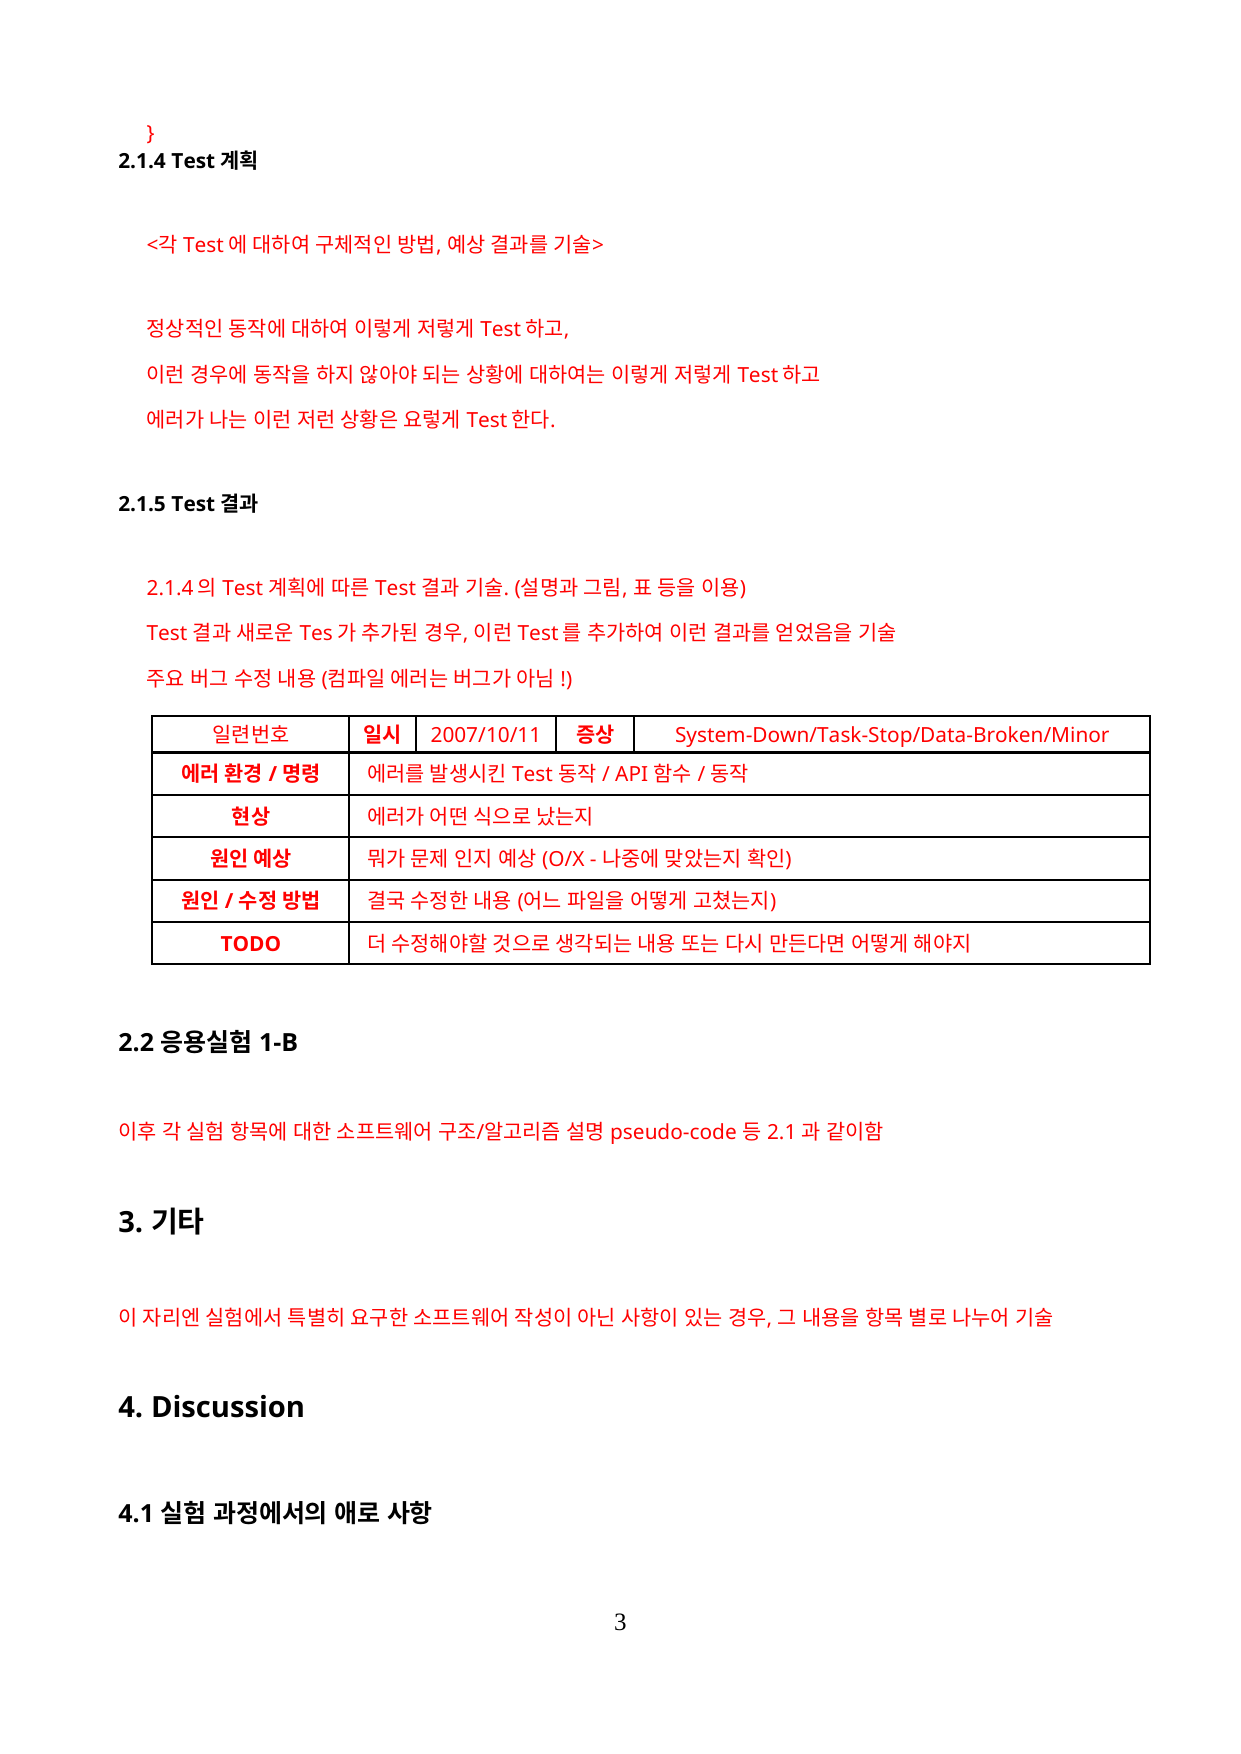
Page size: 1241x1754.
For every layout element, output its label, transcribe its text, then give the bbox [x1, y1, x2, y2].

table_cell 에러를 발생시킨 Test 동작 / API 함수 / 동작 [350, 754, 1149, 794]
text 2.1.4의 Test 계획에 따른 Test 결과 기술. (설명과 그림, 표 등을 이용) [146, 573, 1122, 601]
text 에러가 나는 이런 저런 상황은 요렇게 Test한다. [146, 405, 1122, 433]
text 주요 버그 수정 내용 (컴파일 에러는 버그가 아님 !) [146, 664, 1122, 692]
text 정상적인 동작에 대하여 이렇게 저렇게 Test하고, [146, 314, 1122, 343]
table_cell TODO [153, 923, 348, 963]
text 2.2 응용실험 1-B [118, 1024, 1122, 1058]
text } [146, 118, 1122, 147]
table_header 2007/10/11 [417, 717, 555, 751]
table_cell 원인 예상 [153, 838, 348, 878]
text 4.1 실험 과정에서의 애로 사항 [118, 1496, 1122, 1530]
text 3. 기타 [118, 1201, 1122, 1241]
table_cell 더 수정해야할 것으로 생각되는 내용 또는 다시 만든다면 어떻게 해야지 [350, 923, 1149, 963]
table_cell 현상 [153, 796, 348, 836]
text 이 자리엔 실험에서 특별히 요구한 소프트웨어 작성이 아닌 사항이 있는 경우, 그 내용을 항목 별로 나누어 기술 [118, 1303, 1122, 1331]
table_cell 원인 / 수정 방법 [153, 881, 348, 921]
table_header System-Down/Task-Stop/Data-Broken/Minor [635, 717, 1149, 751]
text 2.1.5 Test 결과 [118, 489, 1122, 517]
text 2.1.4 Test 계획 [118, 147, 1122, 175]
table_cell 결국 수정한 내용 (어느 파일을 어떻게 고쳤는지) [350, 881, 1149, 921]
text Test 결과 새로운 Tes가 추가된 경우, 이런 Test를 추가하여 이런 결과를 얻었음을 기술 [146, 618, 1122, 647]
text 이후 각 실험 항목에 대한 소프트웨어 구조/알고리즘 설명 pseudo-code 등 2.1 과 같이함 [118, 1117, 1122, 1146]
table_header 일련번호 [153, 717, 348, 751]
table_header 증상 [557, 717, 633, 751]
text 4. Discussion [118, 1387, 1122, 1426]
table_cell 에러 환경 / 명령 [153, 754, 348, 794]
table_cell 에러가 어떤 식으로 났는지 [350, 796, 1149, 836]
text <각 Test에 대하여 구체적인 방법, 예상 결과를 기술> [146, 230, 1122, 259]
table_cell 뭐가 문제 인지 예상 (O/X - 나중에 맞았는지 확인) [350, 838, 1149, 878]
text 이런 경우에 동작을 하지 않아야 되는 상황에 대하여는 이렇게 저렇게 Test하고 [146, 360, 1122, 388]
table_header 일시 [350, 717, 415, 751]
